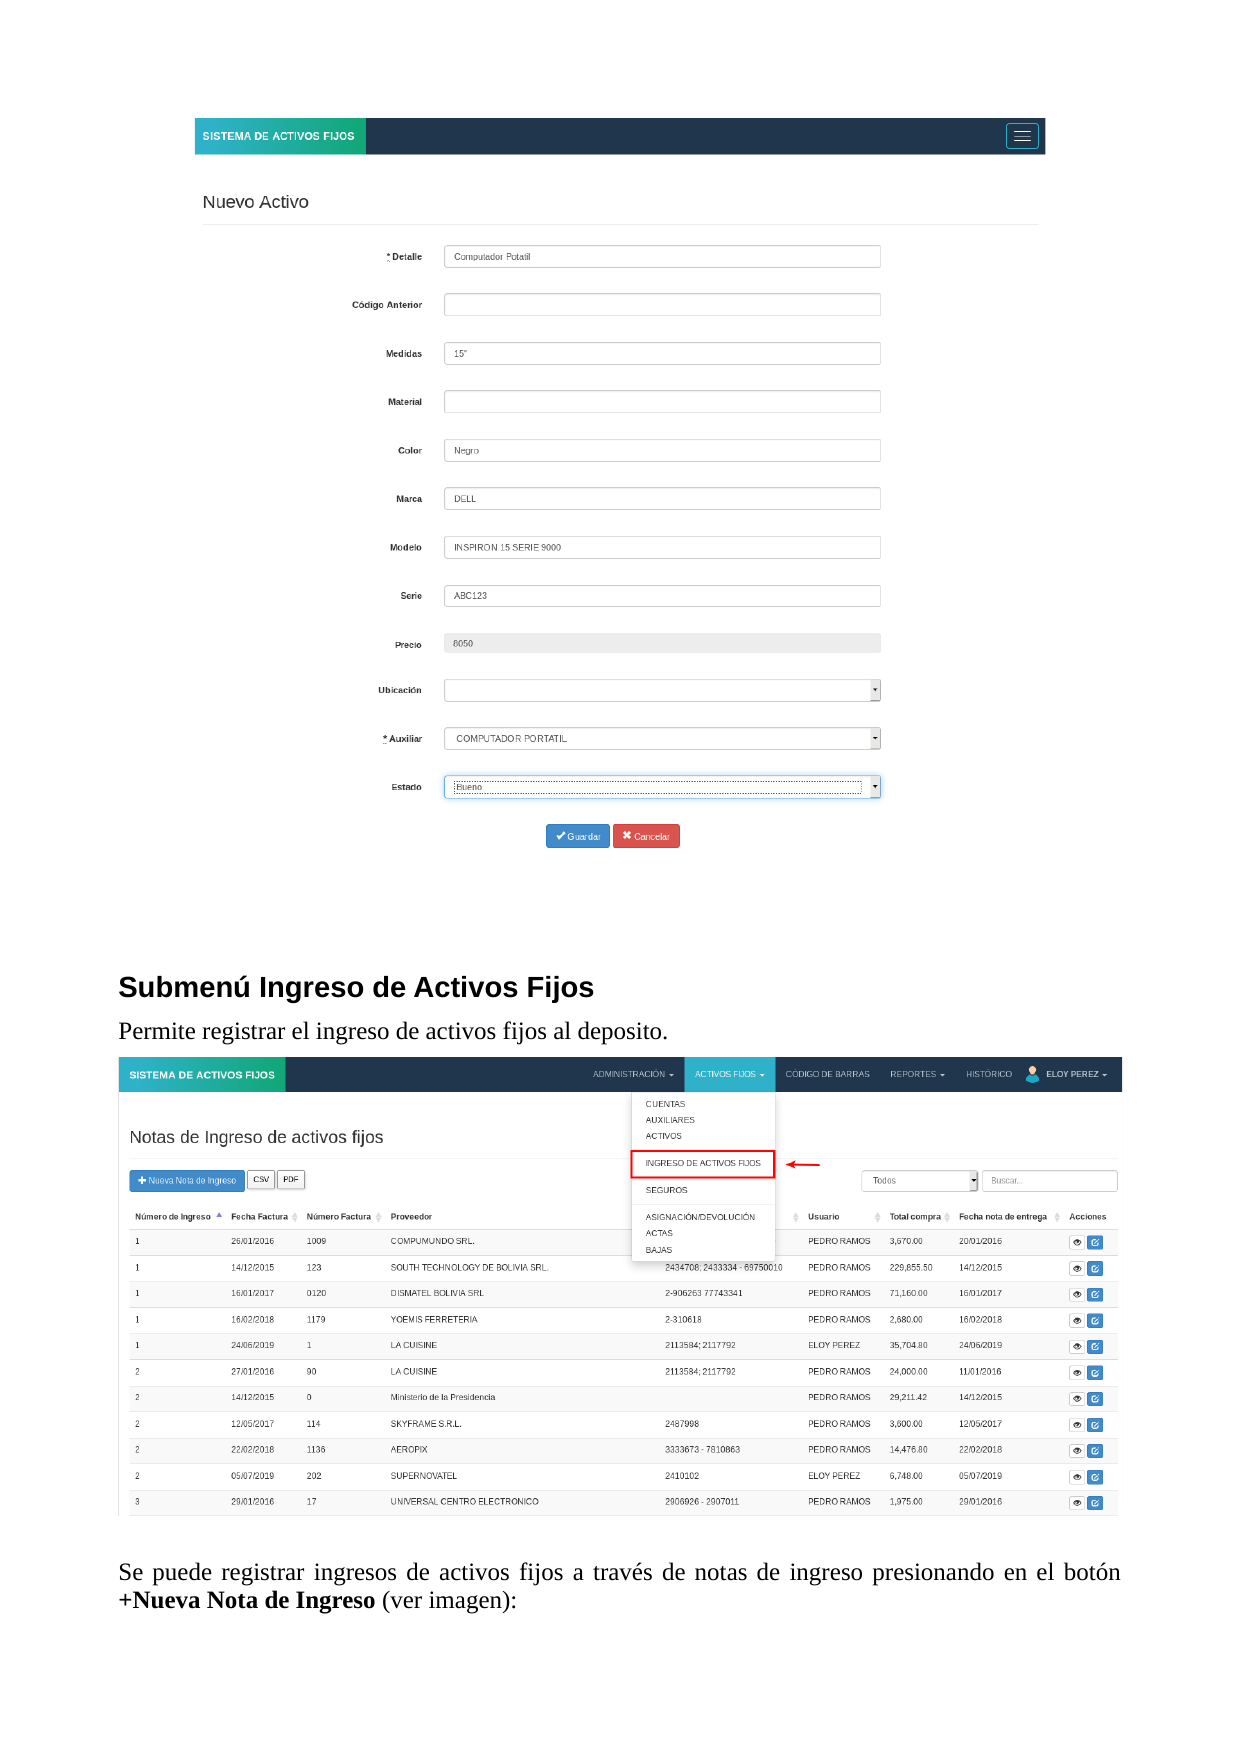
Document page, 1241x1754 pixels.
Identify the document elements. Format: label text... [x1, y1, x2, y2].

picture [118, 1057, 1123, 1516]
text Permite registrar el ingreso de activos fijos al deposito. [118, 1016, 1122, 1044]
text Se puede registrar ingresos de activos fijos a través de notas de ingreso presionando en el botón +Nueva Nota de Ingreso (ver imagen): [118, 1557, 1122, 1614]
picture [194, 118, 1046, 863]
subtitle Submenú Ingreso de Activos Fijos [118, 970, 1122, 1003]
